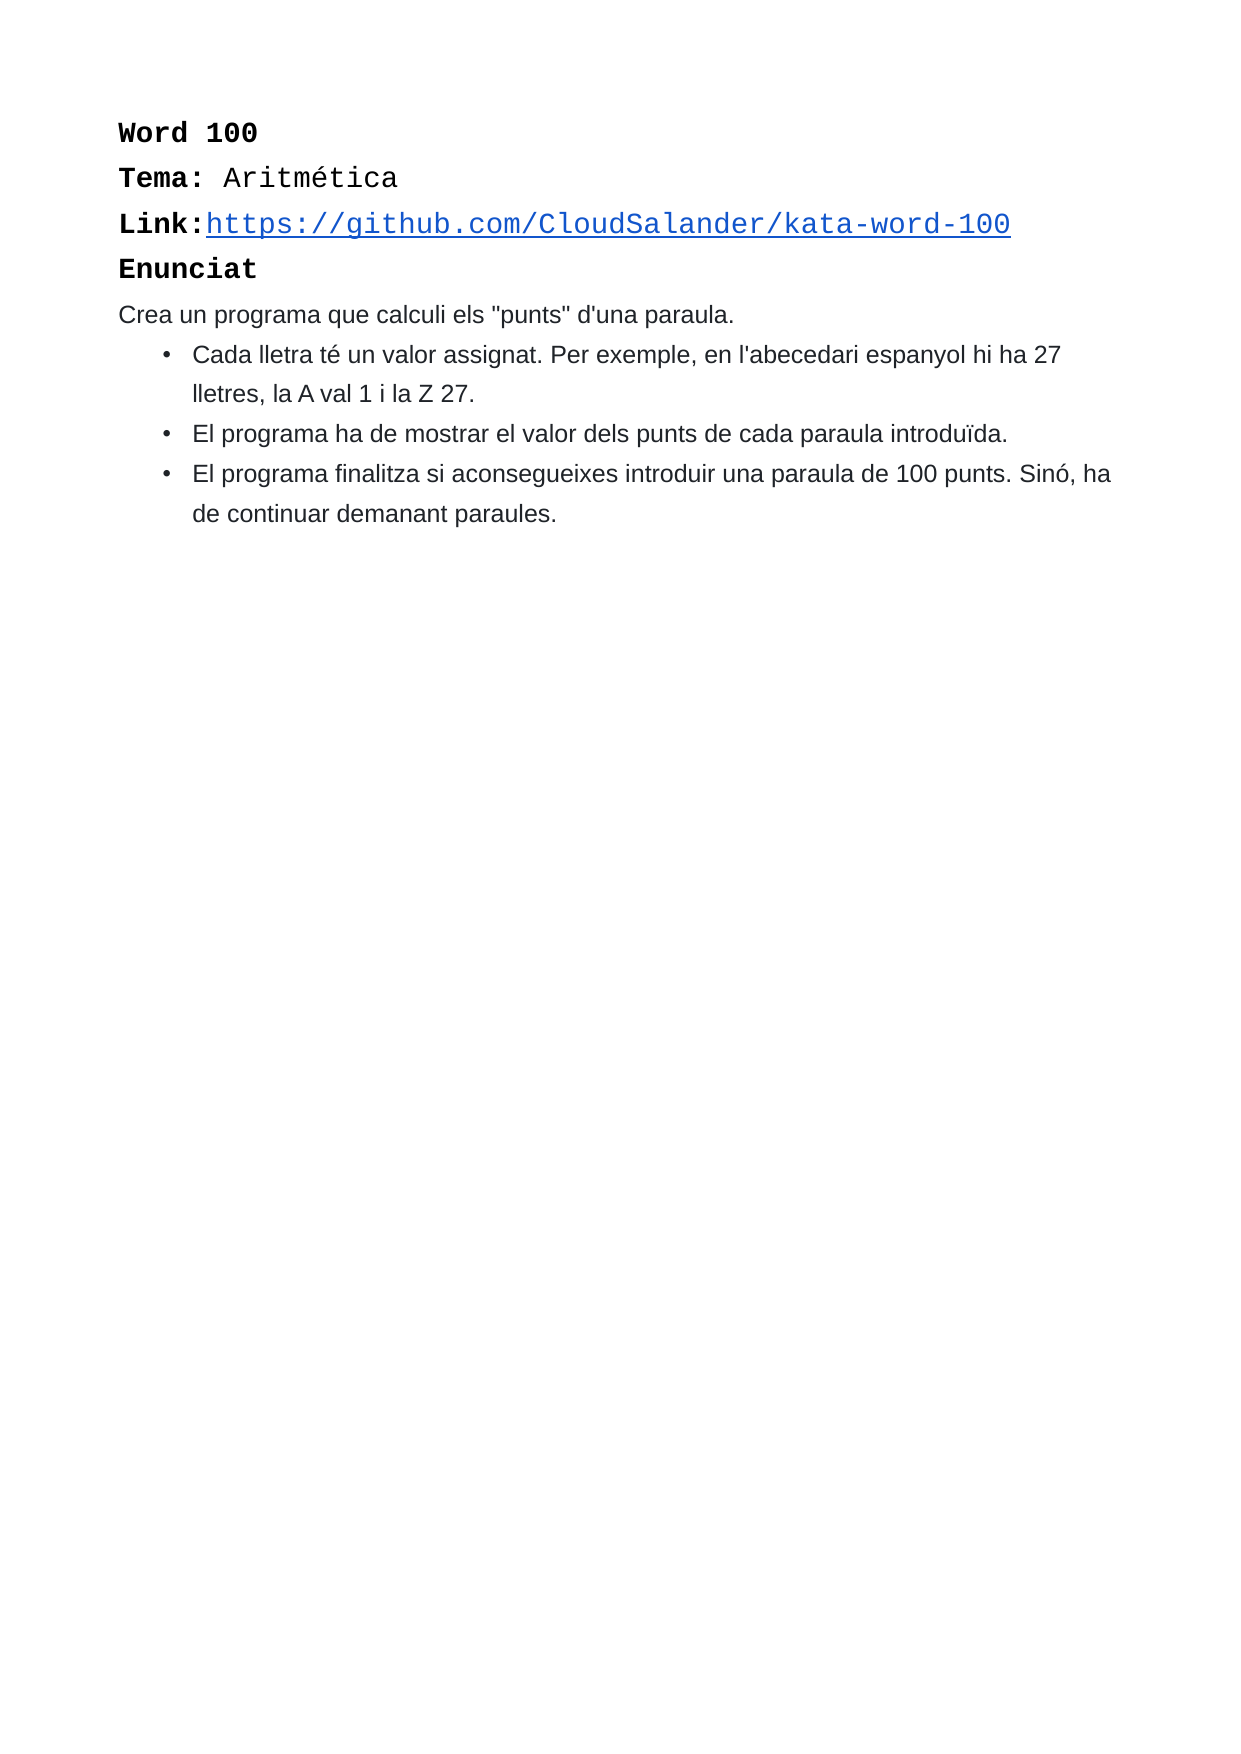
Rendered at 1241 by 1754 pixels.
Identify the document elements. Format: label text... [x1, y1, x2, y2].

list Cada lletra té un valor assignat. Per exemple, en l'abecedari espanyol hi ha 27 lletres, la A val 1 i la Z 27. [162, 340, 1122, 408]
list El programa finalitza si aconsegueixes introduir una paraula de 100 punts. Sinó, ha de continuar demanant paraules. [162, 459, 1122, 527]
list El programa ha de mostrar el valor dels punts de cada paraula introduïda. [162, 419, 1122, 448]
text Word 100 [118, 118, 1122, 151]
text Link:https://github.com/CloudSalander/kata-word-100 [118, 209, 1122, 242]
text Enunciat [118, 255, 1122, 288]
text Crea un programa que calculi els "punts" d'una paraula. [118, 300, 1122, 329]
text Tema: Aritmética [118, 164, 1122, 197]
